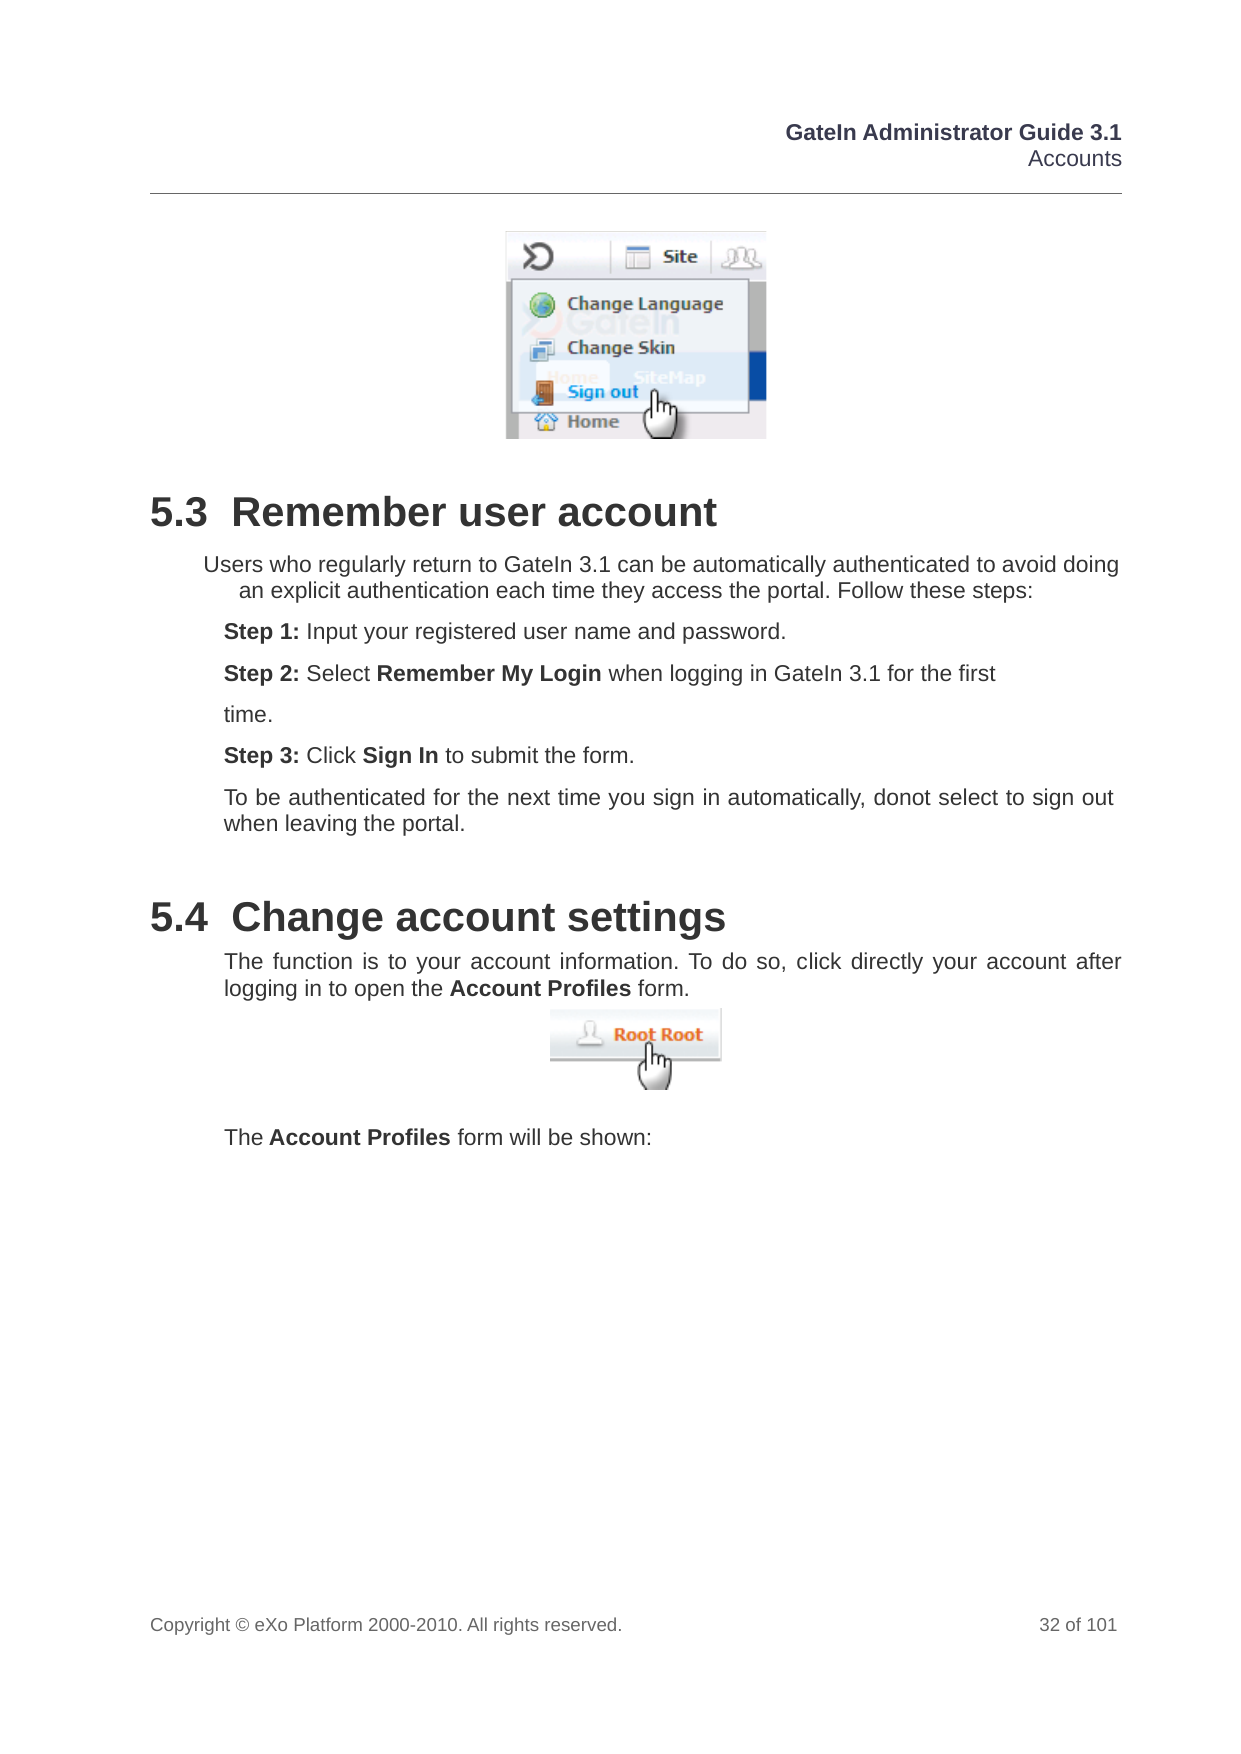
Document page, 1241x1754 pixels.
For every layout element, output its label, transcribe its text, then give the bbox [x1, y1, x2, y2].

picture [505, 231, 767, 439]
text To be authenticated for the next time you sign in automatically, donot select to sign out when leaving the portal. [150, 784, 1122, 836]
text The Account Profiles form will be shown: [224, 1123, 1122, 1150]
text Step 2: Select Remember My Login when logging in GateIn 3.1 for the first [150, 660, 1122, 686]
picture [550, 1008, 722, 1090]
subtitle Change account settings [150, 893, 1122, 941]
text The function is to your account information. To do so, click directly your account after logging in to open the Account Profiles form. [224, 948, 1122, 1001]
text Users who regularly return to GateIn 3.1 can be automatically authenticated to avoid doing an explicit authentication each time they access the portal. Follow these steps: [150, 551, 1122, 603]
text Step 3: Click Sign In to submit the form. [150, 742, 1122, 769]
text Step 1: Input your registered user name and password. [150, 618, 1122, 645]
text time. [150, 701, 1122, 727]
subtitle Remember user account [150, 488, 1122, 536]
